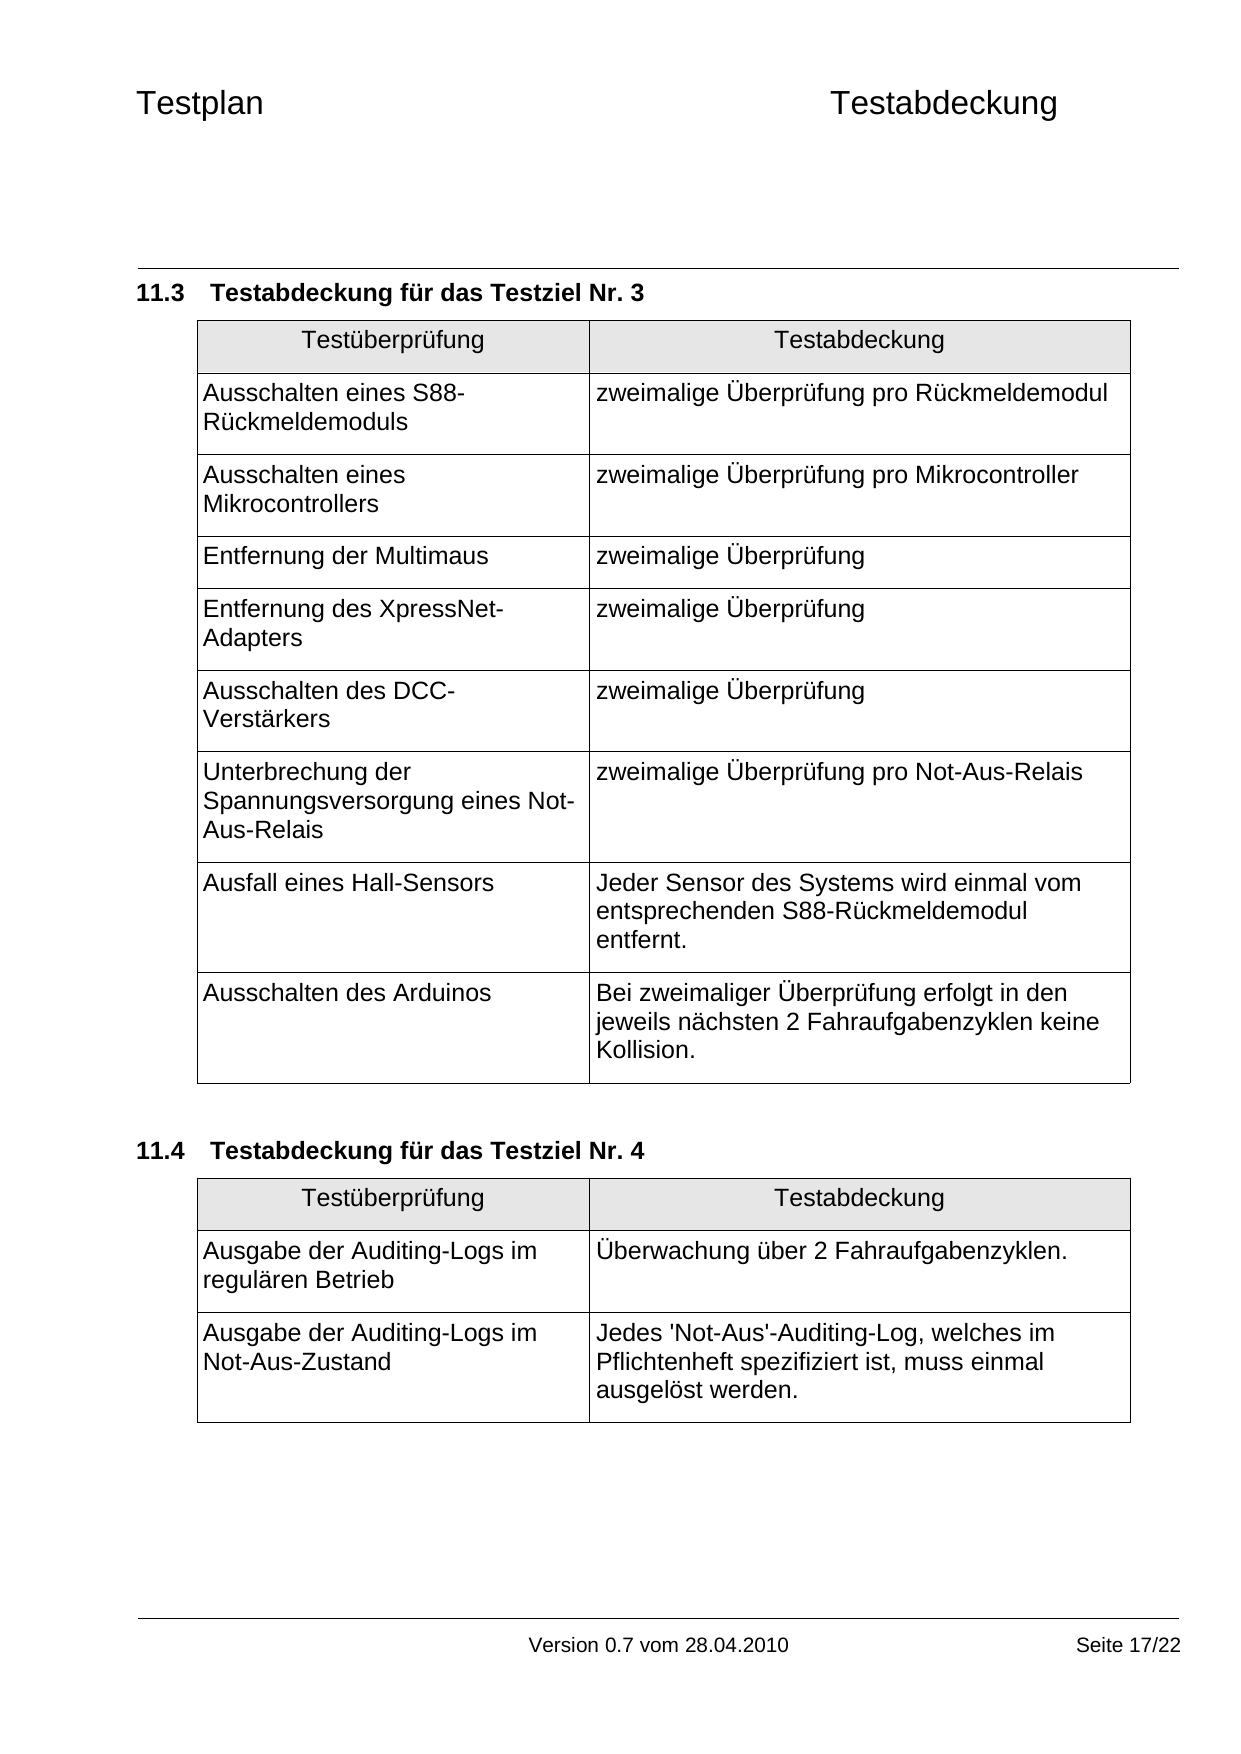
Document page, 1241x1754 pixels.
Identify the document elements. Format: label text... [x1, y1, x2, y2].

table_header Testabdeckung [590, 321, 1130, 372]
table_cell Jedes 'Not-Aus'-Auditing-Log, welches im Pflichtenheft spezifiziert ist, muss einmal ausgelöst werden. [590, 1313, 1130, 1422]
table_cell Entfernung der Multimaus [198, 537, 589, 588]
table_cell zweimalige Überprüfung pro Mikrocontroller [590, 455, 1130, 536]
table_cell zweimalige Überprüfung [590, 671, 1130, 751]
table_header Testüberprüfung [198, 321, 589, 372]
table_cell zweimalige Überprüfung [590, 537, 1130, 588]
table_cell Ausgabe der Auditing-Logs im Not-Aus-Zustand [198, 1313, 589, 1422]
table_cell Überwachung über 2 Fahraufgabenzyklen. [590, 1231, 1130, 1312]
table_cell Jeder Sensor des Systems wird einmal vom entsprechenden S88-Rückmeldemodul entfernt. [590, 863, 1130, 972]
table_cell zweimalige Überprüfung pro Rückmeldemodul [590, 374, 1130, 454]
table_cell Entfernung des XpressNet-Adapters [198, 589, 589, 670]
table_cell zweimalige Überprüfung pro Not-Aus-Relais [590, 752, 1130, 862]
table_header Testüberprüfung [198, 1179, 589, 1230]
table_cell Ausschalten eines Mikrocontrollers [198, 455, 589, 536]
subtitle Testabdeckung für das Testziel Nr. 4 [136, 1136, 1181, 1165]
table_header Testabdeckung [590, 1179, 1130, 1230]
table_cell zweimalige Überprüfung [590, 589, 1130, 670]
table_cell Ausschalten des Arduinos [198, 973, 589, 1082]
table_cell Ausschalten des DCC-Verstärkers [198, 671, 589, 751]
table_cell Bei zweimaliger Überprüfung erfolgt in den jeweils nächsten 2 Fahraufgabenzyklen keine Kollision. [590, 973, 1130, 1082]
table_cell Ausfall eines Hall-Sensors [198, 863, 589, 972]
table_cell Ausgabe der Auditing-Logs im regulären Betrieb [198, 1231, 589, 1312]
table_cell Unterbrechung der Spannungsversorgung eines Not-Aus-Relais [198, 752, 589, 862]
table_cell Ausschalten eines S88-Rückmeldemoduls [198, 374, 589, 454]
subtitle Testabdeckung für das Testziel Nr. 3 [136, 289, 1181, 307]
